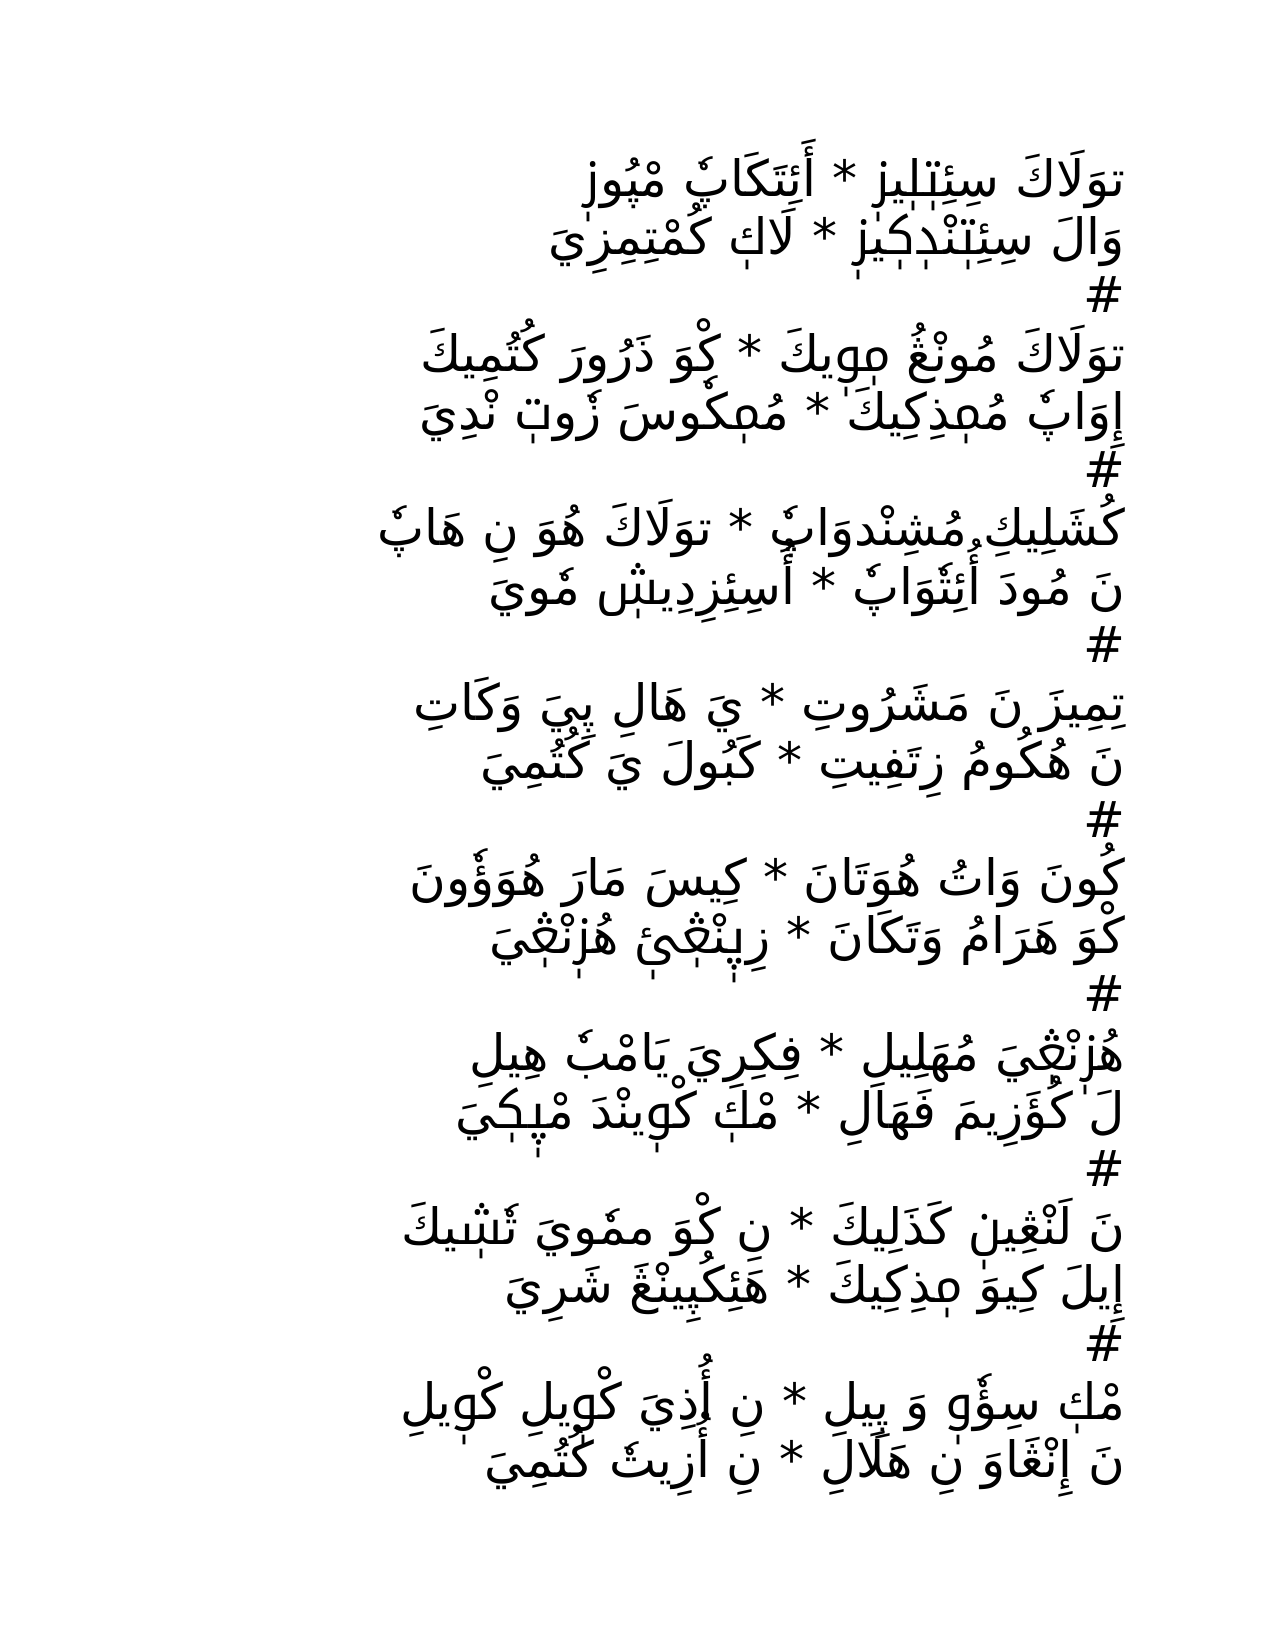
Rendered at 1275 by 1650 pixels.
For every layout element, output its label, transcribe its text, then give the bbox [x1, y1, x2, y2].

text # [150, 266, 1125, 325]
text # [150, 441, 1125, 499]
text # [150, 791, 1125, 849]
text توَلَاكَ مُونْڠُ مٖوٖيكَ * كْوَ ذَرُورَ كُتُمِيكَ إِوَاپٗ مُمٖذِكِيكَ * مُمٖكٗوسَ زٗوتٖ نْدِيَ [150, 325, 1125, 441]
text كُشَلِيكِ مُشِنْدوَاپٗ * توَلَاكَ هُوَ نِ هَاپٗ نَ مُودَ أُئِتٗوَاپٗ * أُسِئِزِدِيشٖ مٗويَ [150, 499, 1125, 616]
text توَلَاكَ سِئِتٖلٖيزٖ * أَئِتَكَاپٗ مْپُوزٖ وَالَ سِئِتٖنْدٖكٖيزٖ * لَاكٖ كُمْتِمِزِيَ [150, 150, 1125, 266]
text تِمِيزَ نَ مَشَرُوتِ * يَ هَالِ پِيَ وَكَاتِ نَ هُكُومُ زِتَفِيتِ * كَبُولَ يَ كُتُمِيَ [150, 674, 1125, 791]
text # [150, 616, 1125, 674]
text # [150, 1314, 1125, 1373]
text # [150, 1140, 1125, 1198]
text هُزٖنْڠٖيَ مُهَلِيلِ * فِكِرِيَ يَامْبٗ هِيلِ لَ كُؤَزِيمَ فَهَالِ * مْكٖ كْوٖينْدَ مْپٖكٖيَ [150, 1023, 1125, 1140]
text نَ لَنْڠِينٖ كَذَلِيكَ * نِ كْوَ ممٗويَ تٗشٖيكَ إِيلَ كِيوَ مٖذِكِيكَ * هَئِكُپِينْڠَ شَرِيَ [150, 1198, 1125, 1314]
text # [150, 965, 1125, 1023]
text كُونَ وَاتُ هُوَتَانَ * كِيسَ مَارَ هُوَؤٗونَ كْوَ هَرَامُ وَتَكَانَ * زِپٖنْڠٖئٖ هُزٖنْڠٖيَ [150, 849, 1125, 965]
text مْكٖ سِؤٗوٖ وَ پِيلِ * نِ أُذِيَ كْوٖيلِ كْوٖيلِ نَ إِنْڠَاوَ نِ هَلَالِ * نِ أُزِيتٗ كُتُمِيَ [150, 1373, 1125, 1489]
